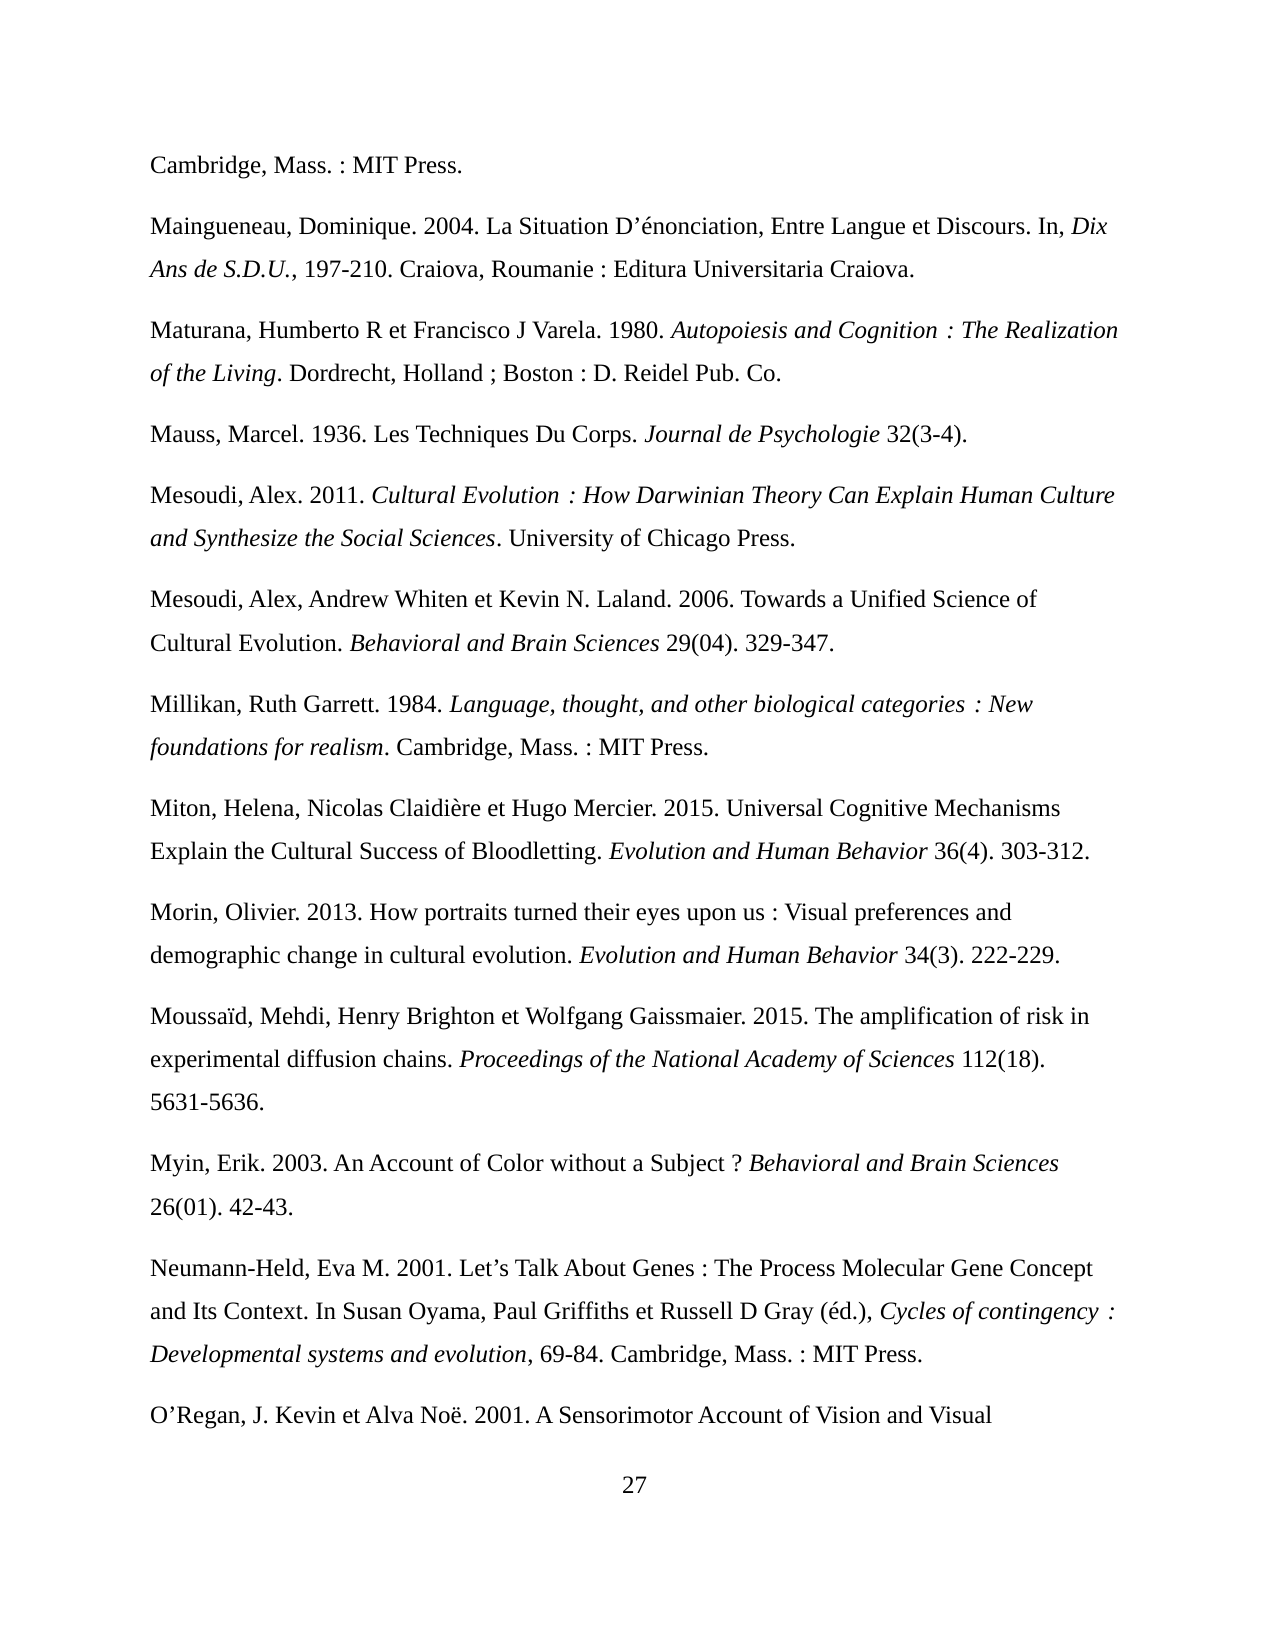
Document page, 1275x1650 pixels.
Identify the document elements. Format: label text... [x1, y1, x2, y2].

text Mesoudi, Alex. 2011. Cultural Evolution : How Darwinian Theory Can Explain Human Culture and Synthesize the Social Sciences. University of Chicago Press. [150, 480, 1125, 552]
text Mauss, Marcel. 1936. Les Techniques Du Corps. Journal de Psychologie 32(3-4). [150, 419, 1125, 448]
text Miton, Helena, Nicolas Claidière et Hugo Mercier. 2015. Universal Cognitive Mechanisms Explain the Cultural Success of Bloodletting. Evolution and Human Behavior 36(4). 303‑312. [150, 793, 1125, 865]
text Maingueneau, Dominique. 2004. La Situation D’énonciation, Entre Langue et Discours. In, Dix Ans de S.D.U., 197‑210. Craiova, Roumanie : Editura Universitaria Craiova. [150, 211, 1125, 283]
text O’Regan, J. Kevin et Alva Noë. 2001. A Sensorimotor Account of Vision and Visual [150, 1400, 1125, 1429]
text Morin, Olivier. 2013. How portraits turned their eyes upon us : Visual preferences and demographic change in cultural evolution. Evolution and Human Behavior 34(3). 222‑229. [150, 897, 1125, 969]
text Maturana, Humberto R et Francisco J Varela. 1980. Autopoiesis and Cognition : The Realization of the Living. Dordrecht, Holland ; Boston : D. Reidel Pub. Co. [150, 315, 1125, 387]
text Moussaïd, Mehdi, Henry Brighton et Wolfgang Gaissmaier. 2015. The amplification of risk in experimental diffusion chains. Proceedings of the National Academy of Sciences 112(18). 5631‑5636. [150, 1001, 1125, 1116]
text Myin, Erik. 2003. An Account of Color without a Subject ? Behavioral and Brain Sciences 26(01). 42‑43. [150, 1148, 1125, 1220]
text Neumann-Held, Eva M. 2001. Let’s Talk About Genes : The Process Molecular Gene Concept and Its Context. In Susan Oyama, Paul Griffiths et Russell D Gray (éd.), Cycles of contingency : Developmental systems and evolution, 69‑84. Cambridge, Mass. : MIT Press. [150, 1253, 1125, 1368]
text Mesoudi, Alex, Andrew Whiten et Kevin N. Laland. 2006. Towards a Unified Science of Cultural Evolution. Behavioral and Brain Sciences 29(04). 329‑347. [150, 584, 1125, 656]
text Millikan, Ruth Garrett. 1984. Language, thought, and other biological categories : New foundations for realism. Cambridge, Mass. : MIT Press. [150, 689, 1125, 761]
text Cambridge, Mass. : MIT Press. [150, 150, 1125, 179]
